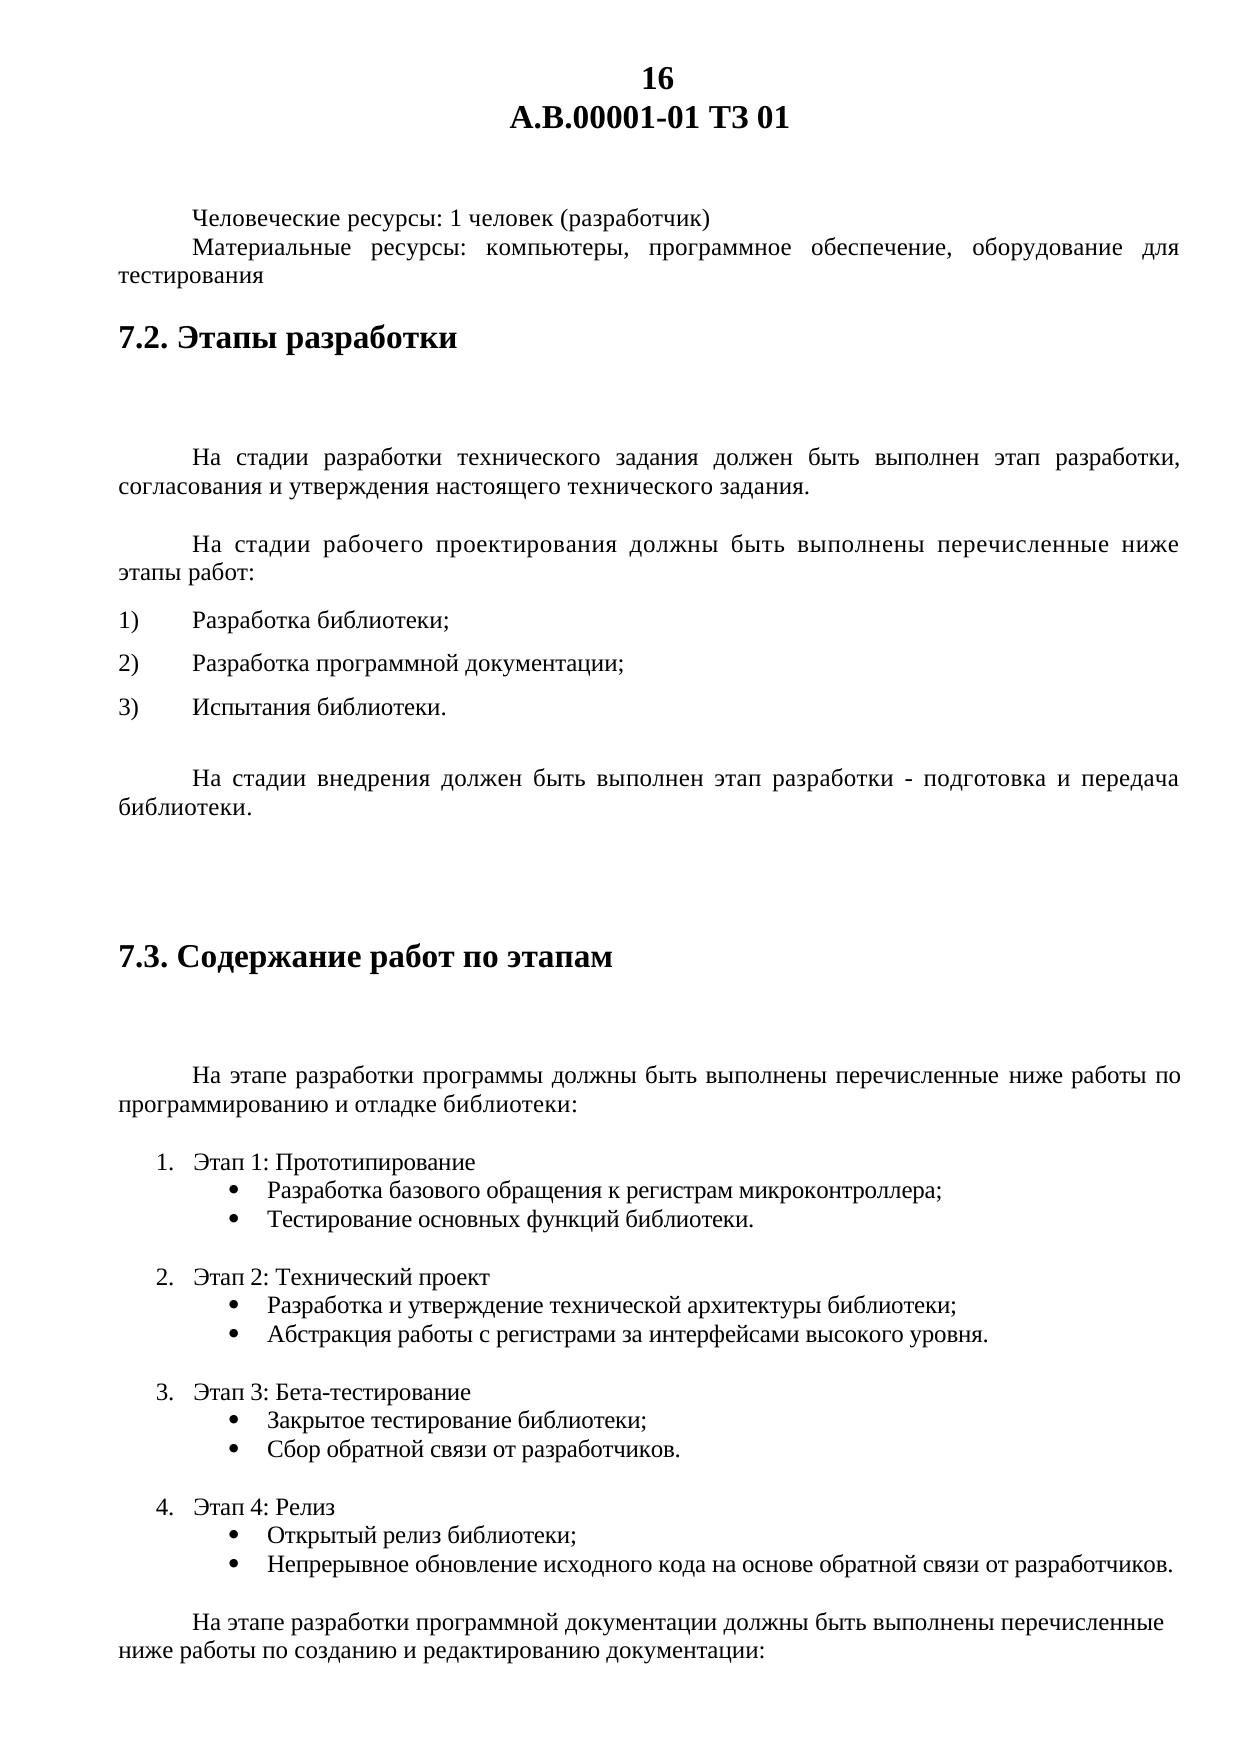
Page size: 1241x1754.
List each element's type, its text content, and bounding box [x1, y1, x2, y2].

text 1) Разработка библиотеки; [118, 605, 1181, 634]
list Абстракция работы с регистрами за интерфейсами высокого уровня. [229, 1319, 1181, 1348]
text На этапе разработки программной документации должны быть выполнены перечисленные ниже работы по созданию и редактированию документации: [118, 1607, 1181, 1664]
list Сбор обратной связи от разработчиков. [229, 1434, 1181, 1463]
text Человеческие ресурсы: 1 человек (разработчик) [118, 203, 1181, 232]
list Разработка базового обращения к регистрам микроконтроллера; [229, 1176, 1181, 1204]
text На этапе разработки программы должны быть выполнены перечисленные ниже работы по программированию и отладке библиотеки: [118, 1061, 1181, 1118]
list Этап 2: Технический проект [156, 1262, 1181, 1291]
text 2) Разработка программной документации; [118, 648, 1181, 677]
text 3) Испытания библиотеки. [118, 692, 1181, 720]
list Этап 1: Прототипирование [156, 1147, 1181, 1176]
text На стадии рабочего проектирования должны быть выполнены перечисленные ниже этапы работ: [118, 529, 1181, 586]
list Непрерывное обновление исходного кода на основе обратной связи от разработчиков. [229, 1549, 1181, 1578]
list Тестирование основных функций библиотеки. [229, 1204, 1181, 1233]
list Закрытое тестирование библиотеки; [229, 1406, 1181, 1434]
list Этап 3: Бета-тестирование [156, 1377, 1181, 1406]
text На стадии внедрения должен быть выполнен этап разработки - подготовка и передача библиотеки. [118, 763, 1181, 821]
subtitle Этапы разработки [118, 318, 1181, 356]
text Материальные ресурсы: компьютеры, программное обеспечение, оборудование для тестирования [118, 232, 1181, 289]
list Этап 4: Релиз [156, 1492, 1181, 1521]
list Разработка и утверждение технической архитектуры библиотеки; [229, 1291, 1181, 1319]
list Открытый релиз библиотеки; [229, 1521, 1181, 1549]
subtitle Содержание работ по этапам [118, 936, 1181, 974]
text На стадии разработки технического задания должен быть выполнен этап разработки, согласования и утверждения настоящего технического задания. [118, 442, 1181, 500]
